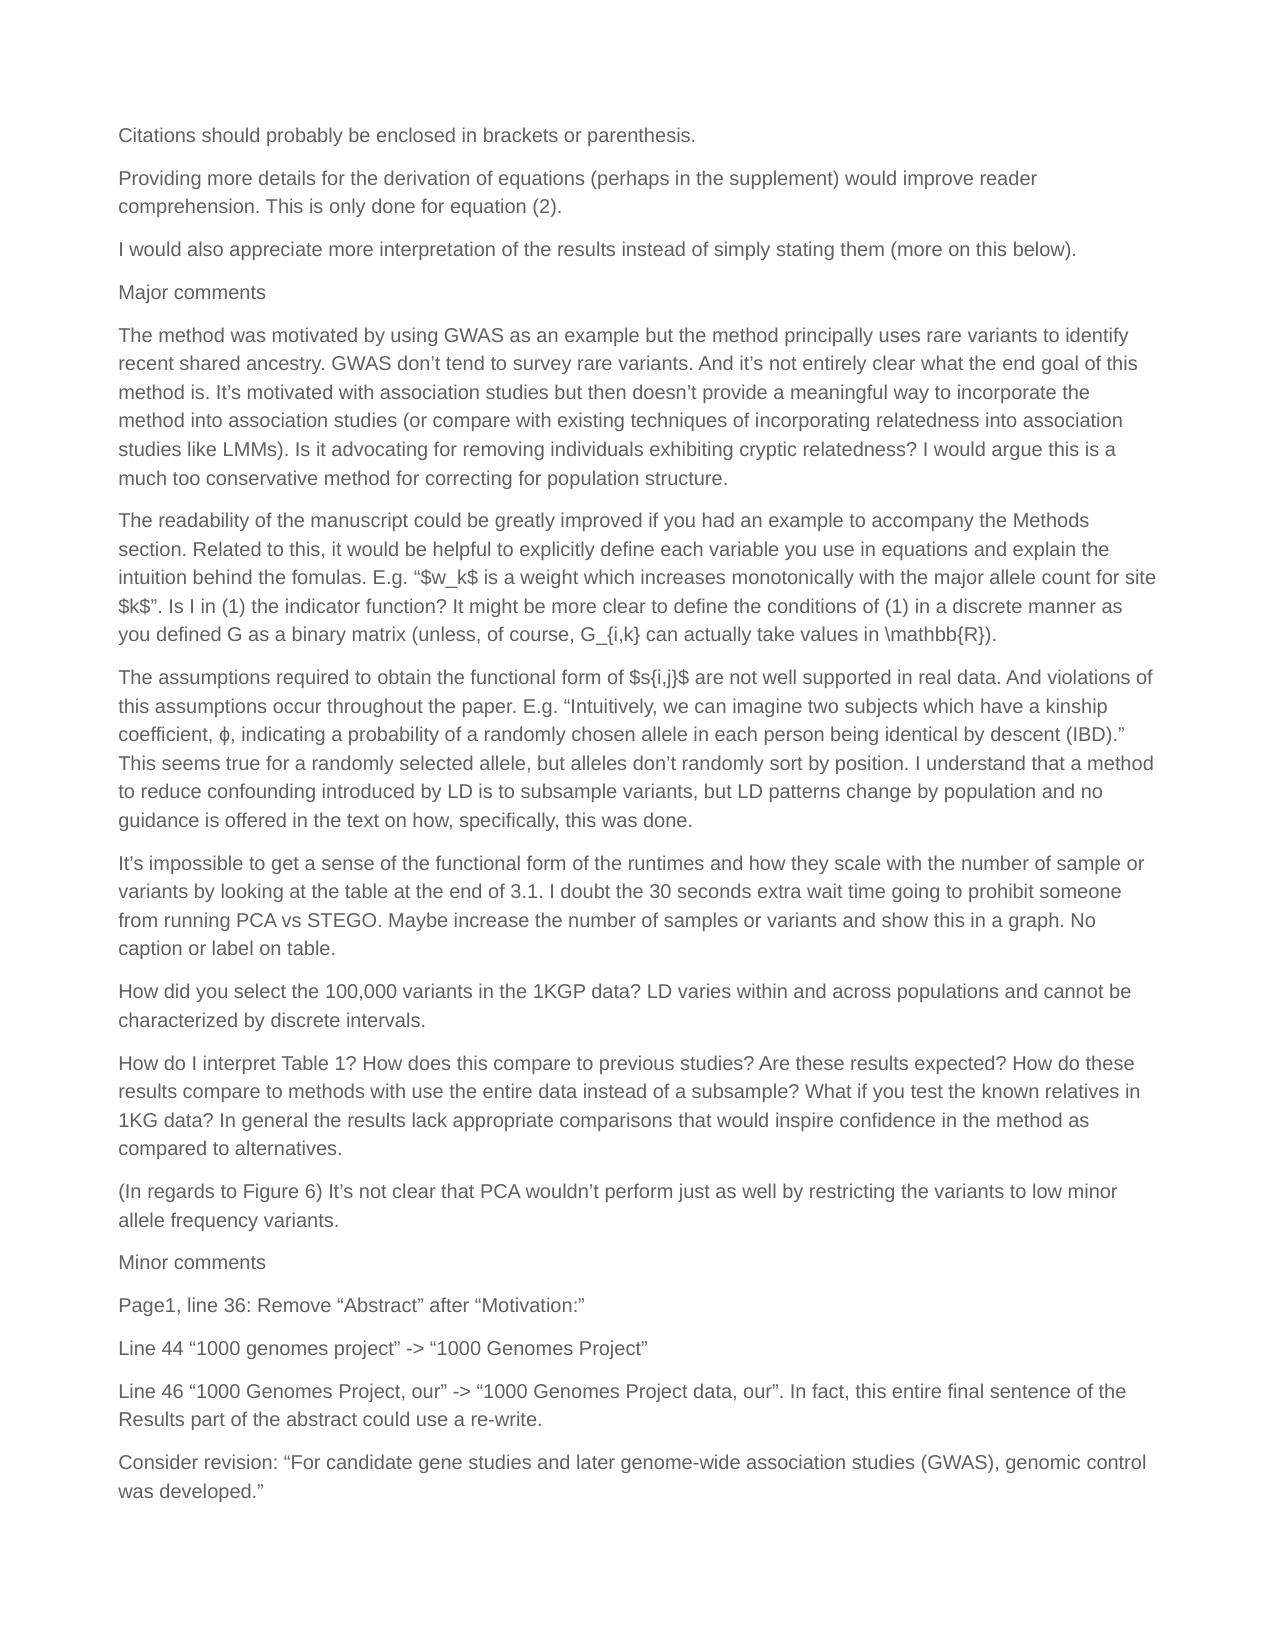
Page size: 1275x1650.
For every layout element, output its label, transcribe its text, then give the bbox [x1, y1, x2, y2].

text Citations should probably be enclosed in brackets or parenthesis. [118, 118, 1157, 147]
text Line 44 “1000 genomes project” -> “1000 Genomes Project” [118, 1331, 1157, 1360]
text Minor comments [118, 1246, 1157, 1274]
text The assumptions required to obtain the functional form of $s{i,j}$ are not well supported in real data. And violations of this assumptions occur throughout the paper. E.g. “Intuitively, we can imagine two subjects which have a kinship coefficient, ϕ, indicating a probability of a randomly chosen allele in each person being identical by descent (IBD).” This seems true for a randomly selected allele, but alleles don’t randomly sort by position. I understand that a method to reduce confounding introduced by LD is to subsample variants, but LD patterns change by population and no guidance is offered in the text on how, specifically, this was done. [118, 660, 1157, 832]
text (In regards to Figure 6) It’s not clear that PCA wouldn’t perform just as well by restricting the variants to low minor allele frequency variants. [118, 1174, 1157, 1231]
text Providing more details for the derivation of equations (perhaps in the supplement) would improve reader comprehension. This is only done for equation (2). [118, 161, 1157, 218]
text I would also appreciate more interpretation of the results instead of simply stating them (more on this below). [118, 232, 1157, 261]
text Major comments [118, 275, 1157, 304]
text How did you select the 100,000 variants in the 1KGP data? LD varies within and across populations and cannot be characterized by discrete intervals. [118, 974, 1157, 1031]
text The method was motivated by using GWAS as an example but the method principally uses rare variants to identify recent shared ancestry. GWAS don’t tend to survey rare variants. And it’s not entirely clear what the end goal of this method is. It’s motivated with association studies but then doesn’t provide a meaningful way to incorporate the method into association studies (or compare with existing techniques of incorporating relatedness into association studies like LMMs). Is it advocating for removing individuals exhibiting cryptic relatedness? I would argue this is a much too conservative method for correcting for population structure. [118, 318, 1157, 489]
text Page1, line 36: Remove “Abstract” after “Motivation:” [118, 1288, 1157, 1317]
text It’s impossible to get a sense of the functional form of the runtimes and how they scale with the number of sample or variants by looking at the table at the end of 3.1. I doubt the 30 seconds extra wait time going to prohibit someone from running PCA vs STEGO. Maybe increase the number of samples or variants and show this in a graph. No caption or label on table. [118, 846, 1157, 960]
text Line 46 “1000 Genomes Project, our” -> “1000 Genomes Project data, our”. In fact, this entire final sentence of the Results part of the abstract could use a re-write. [118, 1374, 1157, 1431]
text The readability of the manuscript could be greatly improved if you had an example to accompany the Methods section. Related to this, it would be helpful to explicitly define each variable you use in equations and explain the intuition behind the fomulas. E.g. “$w_k$ is a weight which increases monotonically with the major allele count for site $k$”. Is I in (1) the indicator function? It might be more clear to define the conditions of (1) in a discrete manner as you defined G as a binary matrix (unless, of course, G_{i,k} can actually take values in \mathbb{R}). [118, 503, 1157, 646]
text Consider revision: “For candidate gene studies and later genome-wide association studies (GWAS), genomic control was developed.” [118, 1445, 1157, 1502]
text How do I interpret Table 1? How does this compare to previous studies? Are these results expected? How do these results compare to methods with use the entire data instead of a subsample? What if you test the known relatives in 1KG data? In general the results lack appropriate comparisons that would inspire confidence in the method as compared to alternatives. [118, 1046, 1157, 1160]
